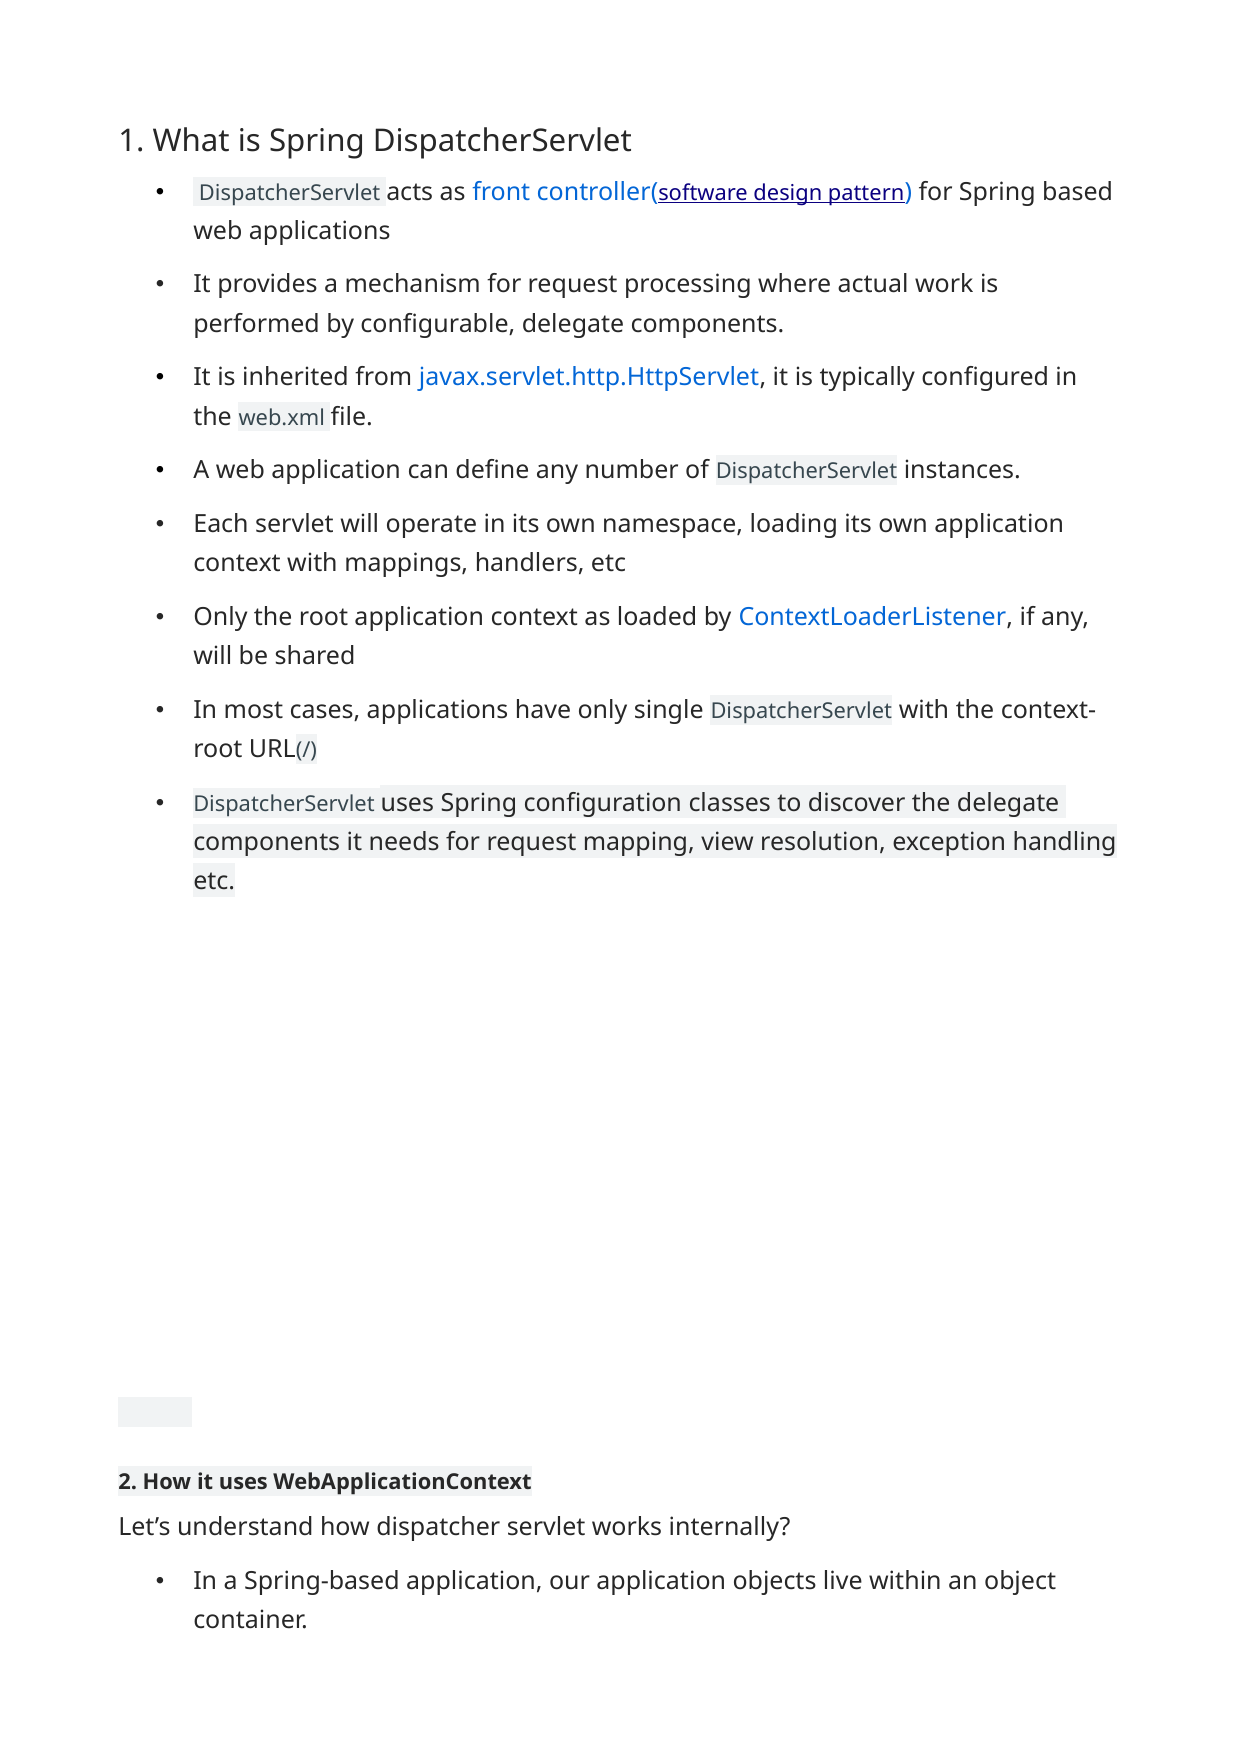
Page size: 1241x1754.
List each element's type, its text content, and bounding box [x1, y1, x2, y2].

list Each servlet will operate in its own namespace, loading its own application context with mappings, handlers, etc [156, 506, 1122, 579]
list DispatcherServlet acts as front controller(software design pattern) for Spring based web applications [156, 173, 1122, 246]
list It is inherited from javax.servlet.http.HttpServlet, it is typically configured in the web.xml file. [156, 359, 1122, 432]
text Let’s understand how dispatcher servlet works internally? [118, 1509, 1122, 1543]
subtitle 2. How it uses WebApplicationContext [118, 1466, 1122, 1496]
list In a Spring-based application, our application objects live within an object container. [156, 1562, 1122, 1636]
list Only the root application context as loaded by ContextLoaderListener, if any, will be shared [156, 599, 1122, 672]
list In most cases, applications have only single DispatcherServlet with the context-root URL(/) [156, 692, 1122, 765]
list DispatcherServlet uses Spring configuration classes to discover the delegate components it needs for request mapping, view resolution, exception handling etc. [156, 784, 1122, 897]
list A web application can define any number of DispatcherServlet instances. [156, 452, 1122, 486]
subtitle 1. What is Spring DispatcherServlet [118, 118, 1122, 161]
list It provides a mechanism for request processing where actual work is performed by configurable, delegate components. [156, 266, 1122, 339]
